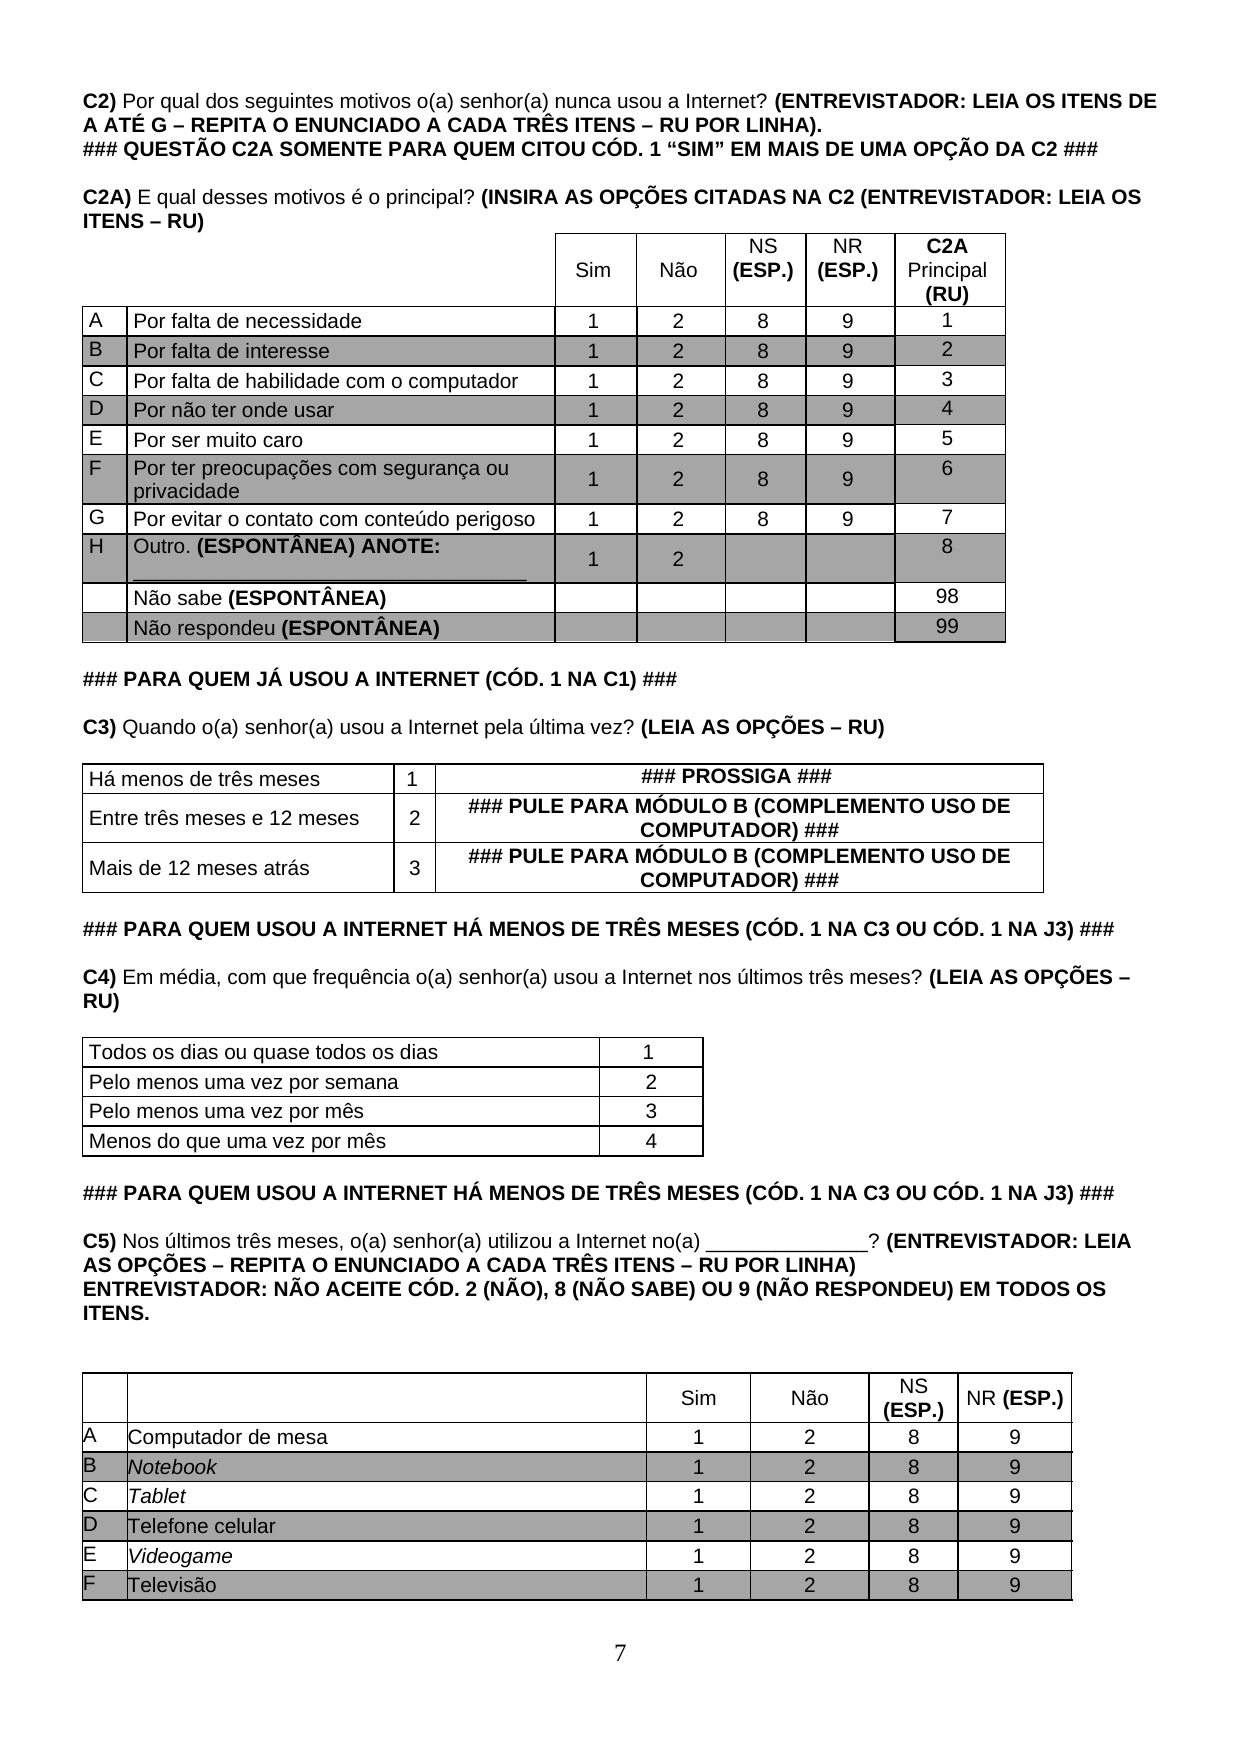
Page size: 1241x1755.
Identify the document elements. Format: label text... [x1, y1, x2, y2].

table_header [127, 233, 555, 306]
table_cell 3 [896, 366, 1005, 394]
table_header [128, 1374, 646, 1422]
table_cell F [83, 455, 126, 503]
table_cell 2 [751, 1571, 868, 1599]
table_header Sim [647, 1374, 750, 1422]
text C2A) E qual desses motivos é o principal? (INSIRA AS OPÇÕES CITADAS NA C2 (ENTREVISTADOR: LEIA OS ITENS – RU) [83, 184, 1158, 232]
table_cell 1 [556, 426, 636, 454]
table_cell 5 [896, 425, 1005, 454]
table_cell 1 [647, 1512, 750, 1540]
table_cell 9 [959, 1482, 1071, 1510]
table_cell 2 [638, 426, 725, 454]
table_cell 1 [896, 307, 1005, 335]
table_cell 2 [751, 1423, 868, 1451]
table_cell E [83, 1542, 127, 1569]
table_cell Por ser muito caro [128, 426, 554, 454]
table_cell 1 [647, 1542, 750, 1569]
table_cell Televisão [128, 1571, 646, 1599]
table_cell 8 [870, 1482, 957, 1510]
table_cell 2 [638, 396, 725, 424]
table_cell Telefone celular [128, 1512, 646, 1540]
table_header Não [637, 234, 725, 306]
table_cell 1 [556, 337, 636, 365]
table_header [83, 233, 127, 306]
table_cell 1 [647, 1423, 750, 1451]
table_cell 8 [726, 505, 805, 533]
table_cell B [83, 1453, 127, 1481]
table_cell 8 [870, 1453, 957, 1481]
table_header [83, 1374, 127, 1422]
table_cell 2 [600, 1068, 702, 1096]
table_cell 6 [896, 455, 1005, 503]
table_cell 2 [751, 1453, 868, 1481]
table_cell 8 [726, 307, 805, 335]
table_cell 8 [726, 337, 805, 365]
table_cell 9 [807, 505, 894, 533]
table_cell [83, 613, 126, 641]
table_cell Pelo menos uma vez por mês [83, 1097, 599, 1125]
table_cell 9 [959, 1512, 1071, 1540]
table_cell E [83, 426, 126, 454]
table_cell Outro. (ESPONTÂNEA) ANOTE: __________________________________ [128, 535, 554, 582]
table_cell 9 [959, 1571, 1071, 1599]
table_cell 2 [638, 337, 725, 365]
table_cell 8 [726, 396, 805, 424]
table_header Há menos de três meses [83, 765, 393, 792]
table_cell 98 [896, 583, 1005, 612]
table_cell 8 [870, 1512, 957, 1540]
table_cell [807, 613, 894, 641]
table_cell 2 [638, 367, 725, 394]
table_cell 8 [726, 367, 805, 394]
table_cell [556, 613, 636, 641]
table_cell C [83, 367, 126, 394]
table_cell 9 [807, 307, 894, 335]
table_cell Computador de mesa [128, 1423, 646, 1451]
table_cell 2 [751, 1542, 868, 1569]
table_cell A [83, 307, 126, 335]
table_cell Por falta de interesse [128, 337, 554, 365]
table_cell 9 [807, 396, 894, 424]
table_cell B [83, 337, 126, 365]
table_cell [807, 584, 894, 612]
table_cell Por falta de necessidade [128, 307, 554, 335]
table_cell Tablet [128, 1482, 646, 1510]
text C2) Por qual dos seguintes motivos o(a) senhor(a) nunca usou a Internet? (ENTREVISTADOR: LEIA OS ITENS DE A ATÉ G – REPITA O ENUNCIADO A CADA TRÊS ITENS – RU POR LINHA). [83, 89, 1158, 137]
table_cell [807, 535, 894, 582]
table_cell 1 [556, 307, 636, 335]
table_cell 9 [959, 1542, 1071, 1569]
table_cell F [83, 1571, 127, 1599]
text ### PARA QUEM USOU A INTERNET HÁ MENOS DE TRÊS MESES (CÓD. 1 NA C3 OU CÓD. 1 NA J3) ### [83, 917, 1158, 941]
table_cell Pelo menos uma vez por semana [83, 1068, 599, 1096]
text ENTREVISTADOR: NÃO ACEITE CÓD. 2 (NÃO), 8 (NÃO SABE) OU 9 (NÃO RESPONDEU) EM TODOS OS ITENS. [83, 1276, 1158, 1324]
table_cell 9 [807, 337, 894, 365]
text C3) Quando o(a) senhor(a) usou a Internet pela última vez? (LEIA AS OPÇÕES – RU) [83, 715, 1158, 739]
table_cell Menos do que uma vez por mês [83, 1127, 599, 1155]
table_cell 2 [751, 1482, 868, 1510]
text C5) Nos últimos três meses, o(a) senhor(a) utilizou a Internet no(a) ______________? (ENTREVISTADOR: LEIA AS OPÇÕES – REPITA O ENUNCIADO A CADA TRÊS ITENS – RU POR LINHA) [83, 1228, 1158, 1276]
text ### PARA QUEM USOU A INTERNET HÁ MENOS DE TRÊS MESES (CÓD. 1 NA C3 OU CÓD. 1 NA J3) ### [83, 1181, 1158, 1204]
table_cell [83, 584, 126, 612]
table_header Não [751, 1374, 868, 1422]
table_header NS (ESP.) [870, 1374, 957, 1422]
table_cell 8 [726, 426, 805, 454]
table_cell 4 [600, 1127, 702, 1155]
table_cell 8 [870, 1571, 957, 1599]
table_header 1 [395, 765, 435, 792]
text C4) Em média, com que frequência o(a) senhor(a) usou a Internet nos últimos três meses? (LEIA AS OPÇÕES – RU) [83, 965, 1158, 1013]
table_cell C [83, 1482, 127, 1510]
table_cell [556, 584, 636, 612]
table_cell 2 [395, 794, 435, 842]
table_cell D [83, 396, 126, 424]
table_cell 1 [556, 396, 636, 424]
table_header NR (ESP.) [807, 234, 894, 306]
table_header Sim [556, 234, 636, 306]
table_cell Notebook [128, 1453, 646, 1481]
table_cell [726, 613, 805, 641]
table_cell 9 [959, 1423, 1071, 1451]
table_cell Por não ter onde usar [128, 396, 554, 424]
table_cell H [83, 535, 126, 582]
table_cell 8 [896, 534, 1005, 582]
table_cell 9 [807, 367, 894, 394]
table_cell Por ter preocupações com segurança ou privacidade [128, 455, 554, 503]
table_cell D [83, 1512, 127, 1540]
table_cell [726, 584, 805, 612]
table_cell 1 [647, 1571, 750, 1599]
table_cell [726, 535, 805, 582]
table_cell [638, 584, 725, 612]
table_cell Não sabe (ESPONTÂNEA) [128, 584, 554, 612]
table_cell ### PULE PARA MÓDULO B (COMPLEMENTO USO DE COMPUTADOR) ### [436, 794, 1043, 842]
table_cell 1 [647, 1453, 750, 1481]
table_cell 2 [638, 455, 725, 503]
table_header Todos os dias ou quase todos os dias [83, 1038, 599, 1066]
table_cell A [83, 1423, 127, 1451]
table_header NR (ESP.) [959, 1374, 1071, 1422]
table_cell ### PULE PARA MÓDULO B (COMPLEMENTO USO DE COMPUTADOR) ### [436, 843, 1043, 891]
table_cell Mais de 12 meses atrás [83, 843, 393, 891]
table_cell 8 [870, 1542, 957, 1569]
table_cell 2 [638, 535, 725, 582]
table_cell 9 [807, 426, 894, 454]
table_cell 7 [896, 504, 1005, 533]
table_header NS (ESP.) [726, 234, 805, 306]
text ### PARA QUEM JÁ USOU A INTERNET (CÓD. 1 NA C1) ### [83, 667, 1158, 691]
table_header C2A Principal (RU) [896, 234, 1005, 306]
table_cell Entre três meses e 12 meses [83, 794, 393, 842]
table_cell Não respondeu (ESPONTÂNEA) [128, 613, 554, 641]
table_cell 1 [556, 505, 636, 533]
table_header ### PROSSIGA ### [436, 765, 1043, 792]
table_cell 2 [638, 307, 725, 335]
table_cell 8 [726, 455, 805, 503]
table_header 1 [600, 1038, 702, 1066]
table_cell 3 [600, 1097, 702, 1125]
table_cell Videogame [128, 1542, 646, 1569]
table_cell 1 [647, 1482, 750, 1510]
table_cell 9 [807, 455, 894, 503]
table_cell 1 [556, 455, 636, 503]
text ### QUESTÃO C2A SOMENTE PARA QUEM CITOU CÓD. 1 “SIM” EM MAIS DE UMA OPÇÃO DA C2 ### [83, 137, 1158, 161]
table_cell 1 [556, 367, 636, 394]
table_cell G [83, 505, 126, 533]
table_cell 2 [638, 505, 725, 533]
table_cell 9 [959, 1453, 1071, 1481]
table_cell 8 [870, 1423, 957, 1451]
table_cell 3 [395, 843, 435, 891]
table_cell 2 [751, 1512, 868, 1540]
table_cell [638, 613, 725, 641]
table_cell 99 [896, 613, 1005, 641]
table_cell Por falta de habilidade com o computador [128, 367, 554, 394]
table_cell Por evitar o contato com conteúdo perigoso [128, 505, 554, 533]
table_cell 4 [896, 396, 1005, 424]
table_cell 1 [556, 535, 636, 582]
table_cell 2 [896, 336, 1005, 365]
